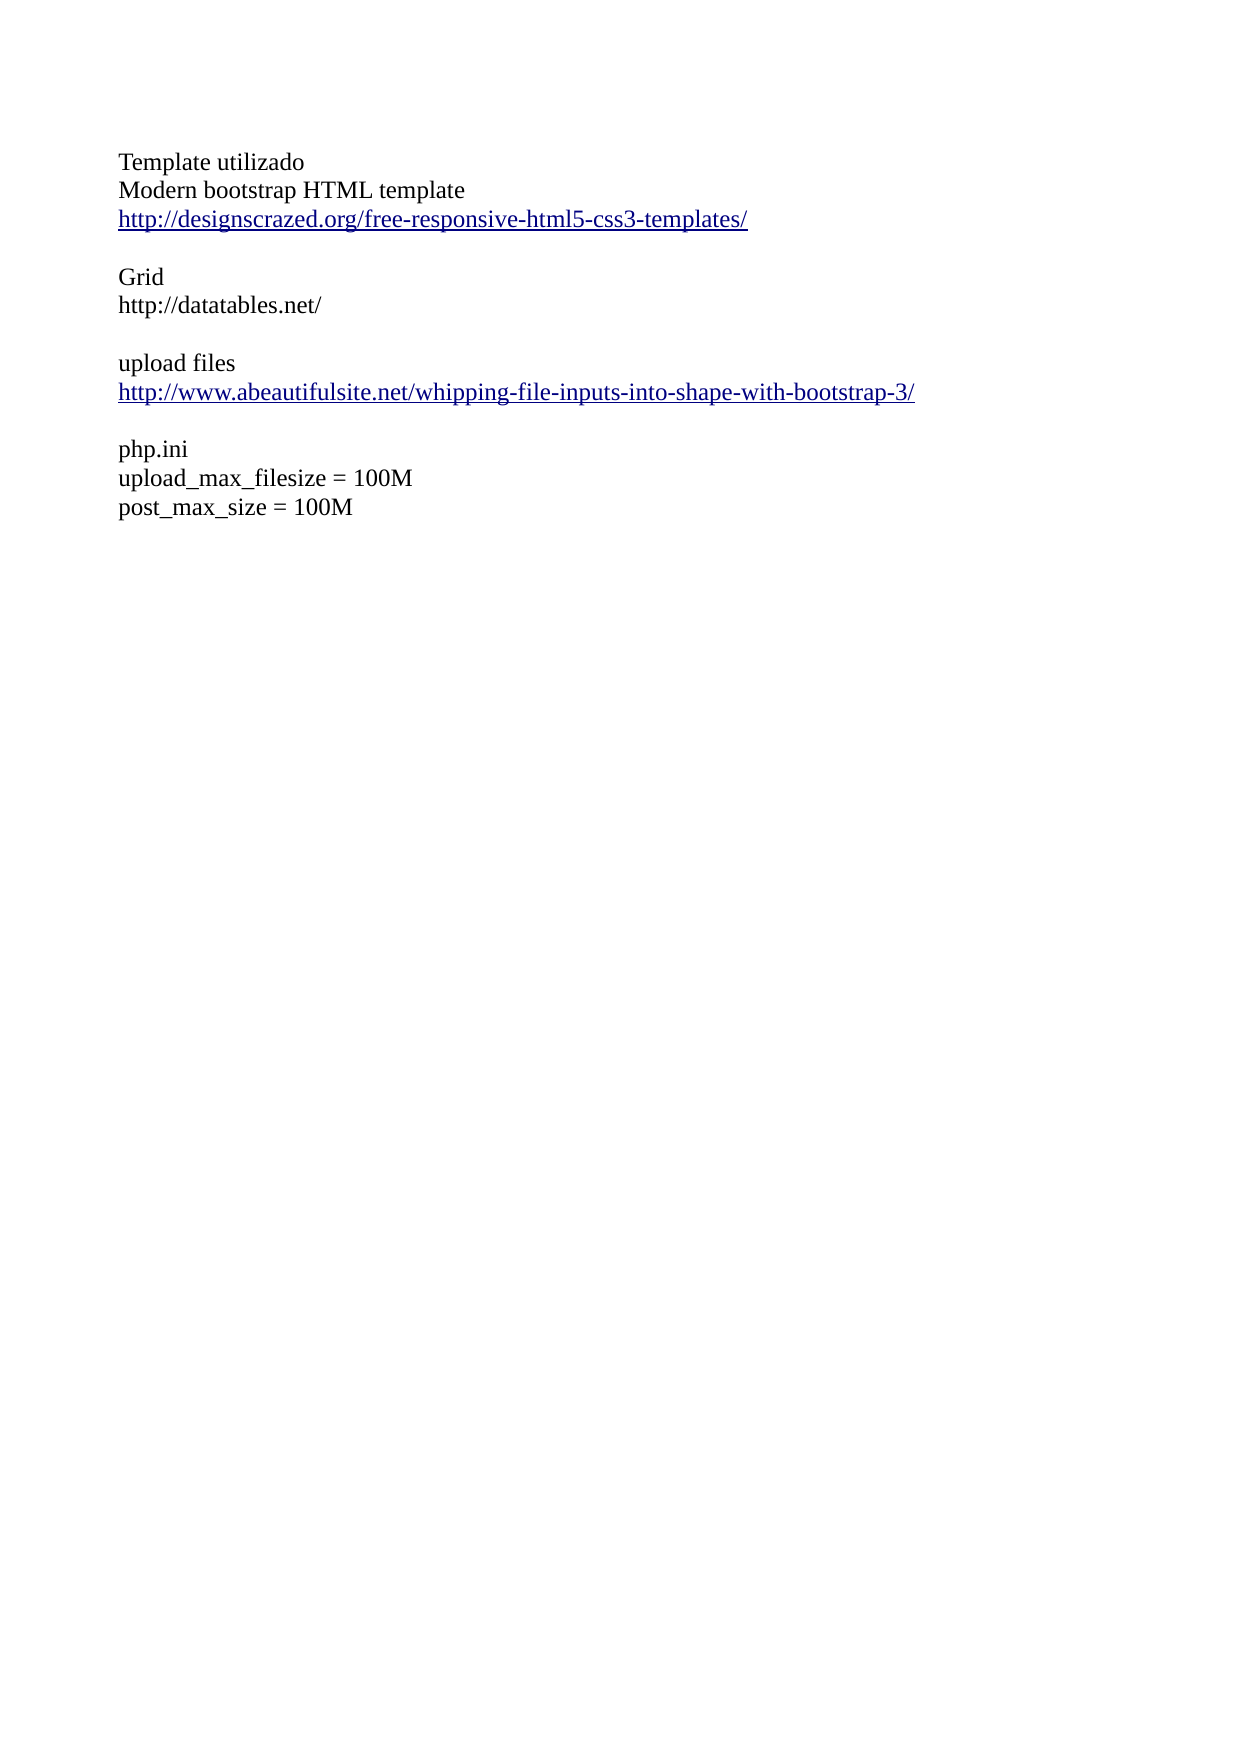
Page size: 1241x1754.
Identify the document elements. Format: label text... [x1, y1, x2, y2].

text http://www.abeautifulsite.net/whipping-file-inputs-into-shape-with-bootstrap-3/ [118, 377, 1122, 406]
text post_max_size = 100M [118, 492, 1122, 521]
text upload files [118, 348, 1122, 377]
text Modern bootstrap HTML template [118, 176, 1122, 204]
text http://datatables.net/ [118, 291, 1122, 319]
text Grid [118, 262, 1122, 291]
text Template utilizado [118, 147, 1122, 176]
text php.ini [118, 434, 1122, 463]
text upload_max_filesize = 100M [118, 463, 1122, 492]
text http://designscrazed.org/free-responsive-html5-css3-templates/ [118, 204, 1122, 233]
